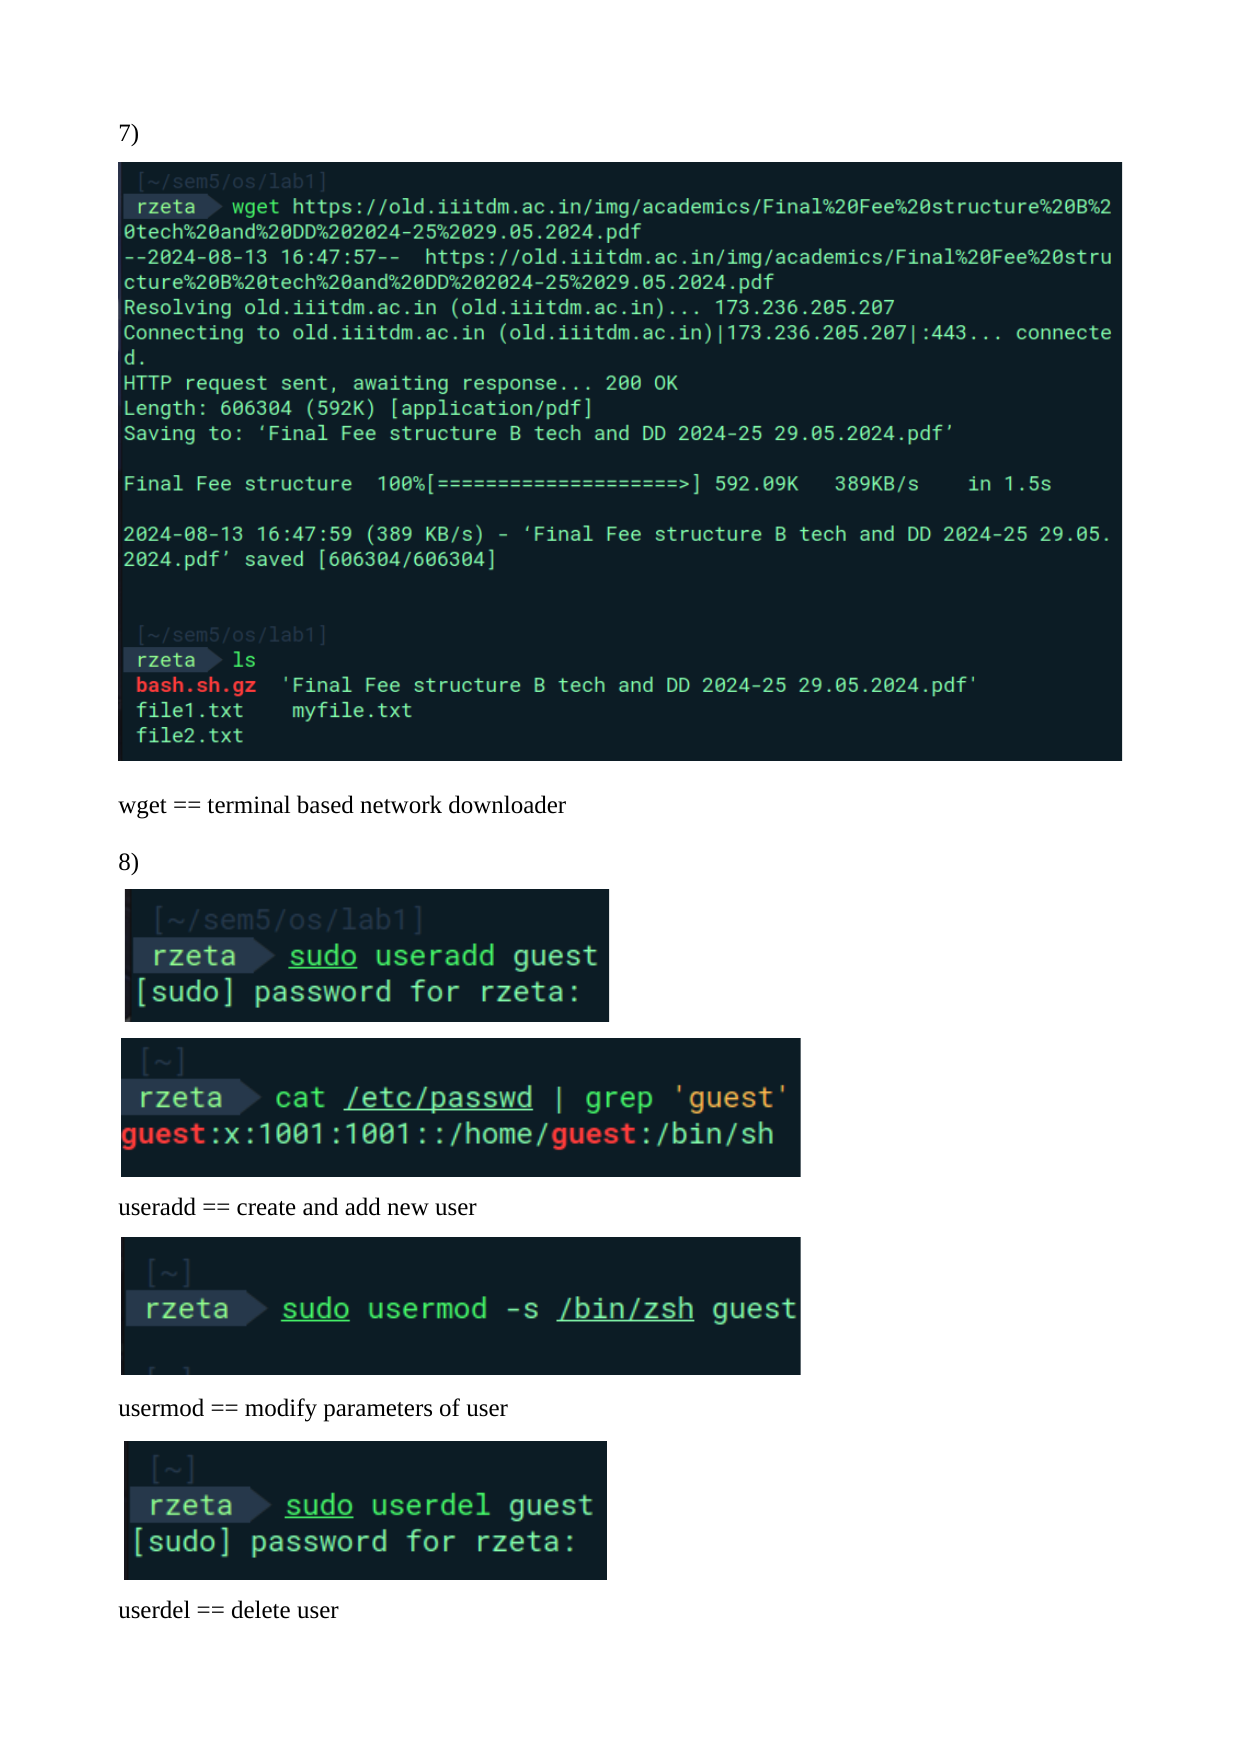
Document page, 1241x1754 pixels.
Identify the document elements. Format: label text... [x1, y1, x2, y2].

picture [124, 1441, 607, 1580]
text useradd == create and add new user [118, 1192, 1122, 1221]
text 7) [118, 118, 1122, 147]
text usermod == modify parameters of user [118, 1393, 1122, 1422]
picture [121, 1038, 801, 1177]
picture [121, 1237, 801, 1375]
picture [118, 162, 1123, 761]
text 8) [118, 847, 1122, 876]
text userdel == delete user [118, 1595, 1122, 1623]
text wget == terminal based network downloader [118, 790, 1122, 818]
picture [124, 889, 610, 1022]
